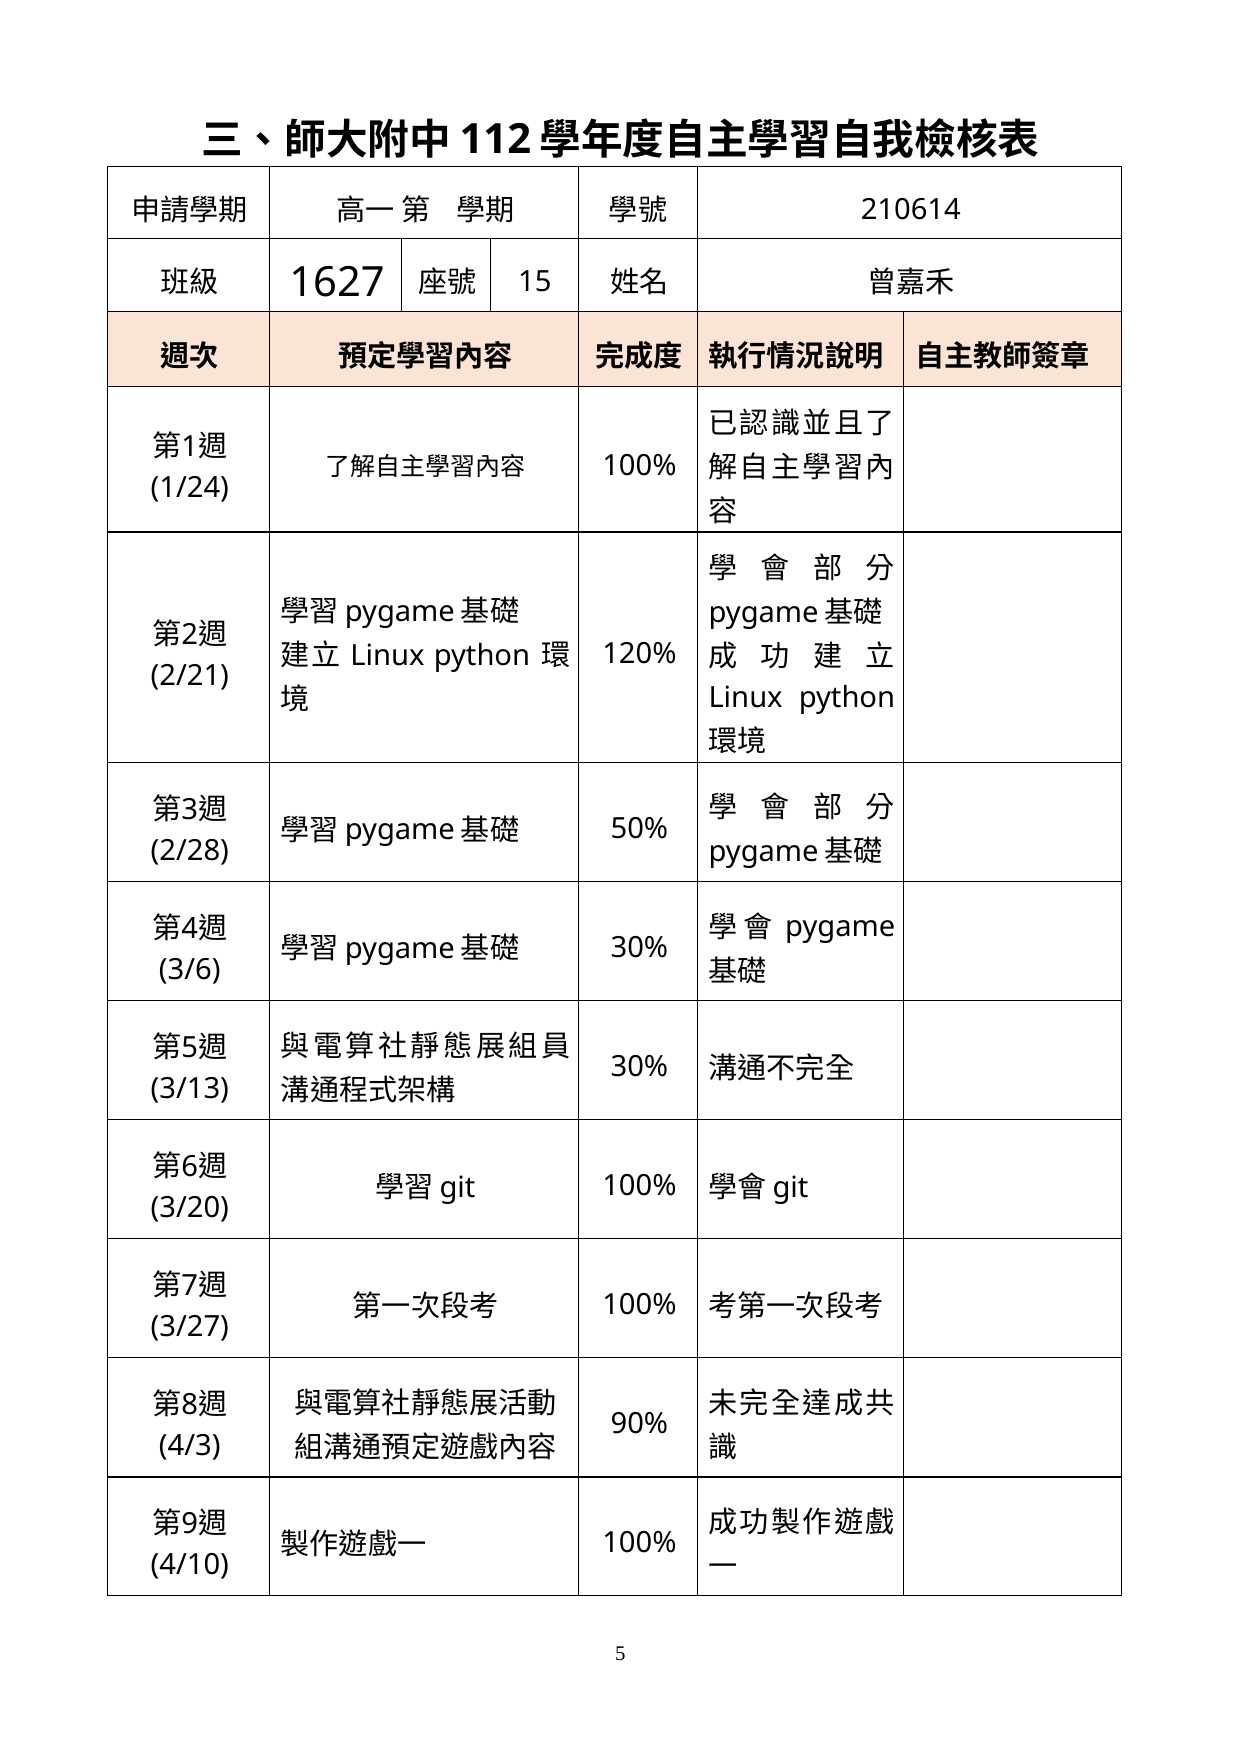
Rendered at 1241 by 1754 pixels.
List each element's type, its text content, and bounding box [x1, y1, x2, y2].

table_cell 成功製作遊戲一 [698, 1478, 903, 1595]
table_cell [904, 1358, 1121, 1476]
table_cell [904, 882, 1121, 1000]
table_cell 曾嘉禾 [698, 239, 1121, 311]
table_cell 第4週 (3/6) [108, 882, 269, 1000]
table_cell 30% [579, 1001, 697, 1119]
table_cell 已認識並且了解自主學習內容 [698, 387, 903, 531]
table_cell 姓名 [579, 239, 697, 311]
table_cell 第9週 (4/10) [108, 1478, 269, 1595]
table_cell 第5週 (3/13) [108, 1001, 269, 1119]
table_cell 30% [579, 882, 697, 1000]
table_cell 預定學習內容 [270, 312, 578, 386]
table_cell [904, 387, 1121, 531]
table_cell 完成度 [579, 312, 697, 386]
table_cell [904, 1478, 1121, 1595]
table_header 210614 [698, 167, 1121, 238]
table_cell 執行情況說明 [698, 312, 903, 386]
table_cell 第8週 (4/3) [108, 1358, 269, 1476]
table_header 申請學期 [108, 167, 269, 238]
table_cell 100% [579, 1120, 697, 1238]
table_cell 第7週 (3/27) [108, 1239, 269, 1357]
table_cell 座號 [402, 239, 490, 311]
table_cell 考第一次段考 [698, 1239, 903, 1357]
table_header 學號 [579, 167, 697, 238]
table_cell 自主教師簽章 [904, 312, 1121, 386]
table_cell 與電算社靜態展組員溝通程式架構 [270, 1001, 578, 1119]
table_cell 學會部分pygame基礎 [698, 763, 903, 881]
table_cell 100% [579, 1478, 697, 1595]
table_cell 學習pygame基礎 [270, 882, 578, 1000]
table_cell 學習pygame基礎 建立 Linux python 環境 [270, 533, 578, 762]
table_cell [904, 763, 1121, 881]
table_cell 第1週 (1/24) [108, 387, 269, 531]
table_cell 50% [579, 763, 697, 881]
table_cell 1627 [270, 239, 401, 311]
table_cell 第2週 (2/21) [108, 533, 269, 762]
table_cell 90% [579, 1358, 697, 1476]
table_cell 第3週 (2/28) [108, 763, 269, 881]
subtitle 三、師大附中112學年度自主學習自我檢核表 [118, 103, 1122, 166]
table_cell 學會部分pygame基礎 成功建立 Linux python 環境 [698, 533, 903, 762]
table_cell 製作遊戲一 [270, 1478, 578, 1595]
table_cell 學習pygame基礎 [270, 763, 578, 881]
table_cell 與電算社靜態展活動組溝通預定遊戲內容 [270, 1358, 578, 1476]
table_cell 學會git [698, 1120, 903, 1238]
table_cell 100% [579, 387, 697, 531]
table_cell 溝通不完全 [698, 1001, 903, 1119]
table_cell [904, 1239, 1121, 1357]
table_cell 第一次段考 [270, 1239, 578, 1357]
table_cell 120% [579, 533, 697, 762]
table_cell [904, 1001, 1121, 1119]
table_cell 學會pygame基礎 [698, 882, 903, 1000]
table_cell 未完全達成共識 [698, 1358, 903, 1476]
table_cell [904, 1120, 1121, 1238]
table_cell 學習git [270, 1120, 578, 1238]
table_cell 班級 [108, 239, 269, 311]
table_header 高一 第 學期 [270, 167, 578, 238]
table_cell [904, 533, 1121, 762]
table_cell 100% [579, 1239, 697, 1357]
table_cell 週次 [108, 312, 269, 386]
table_cell 15 [491, 239, 578, 311]
table_cell 了解自主學習內容 [270, 387, 578, 531]
table_cell 第6週 (3/20) [108, 1120, 269, 1238]
